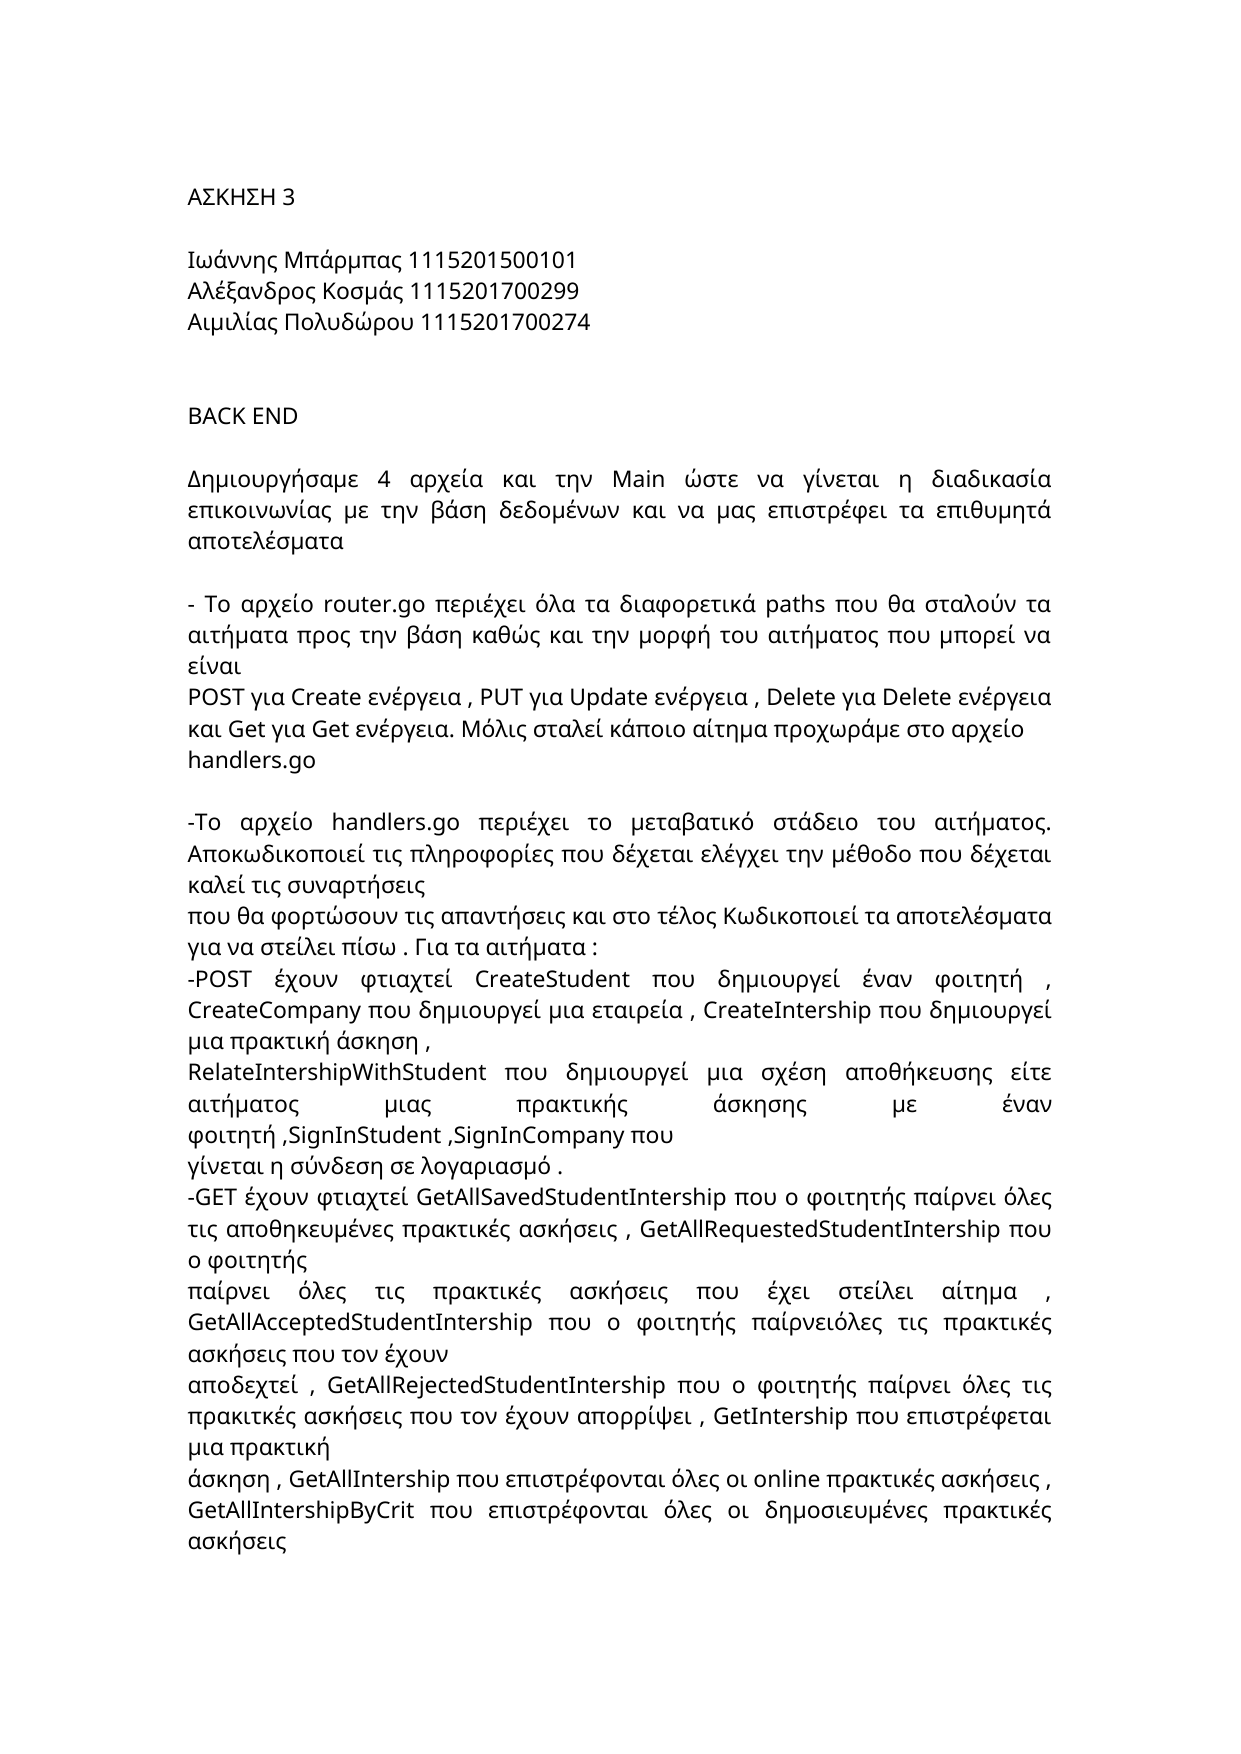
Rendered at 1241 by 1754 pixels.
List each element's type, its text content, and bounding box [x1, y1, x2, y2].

text άσκηση , GetAllIntership που επιστρέφονται όλες οι online πρακτικές ασκήσεις , GetAllIntershipByCrit που επιστρέφονται όλες οι δημοσιευμένες πρακτικές ασκήσεις [187, 1462, 1053, 1556]
text που θα φορτώσουν τις απαντήσεις και στο τέλος Κωδικοποιεί τα αποτελέσματα για να στείλει πίσω . Για τα αιτήματα : [187, 900, 1053, 962]
text POST για Create ενέργεια , PUT για Update ενέργεια , Delete για Delete ενέργεια και Get για Get ενέργεια. Μόλις σταλεί κάποιο αίτημα προχωράμε στο αρχείο [187, 681, 1053, 744]
text ΑΣΚΗΣΗ 3 [187, 181, 1053, 212]
text -Το αρχείο handlers.go περιέχει το μεταβατικό στάδειο του αιτήματος. Αποκωδικοποιεί τις πληροφορίες που δέχεται ελέγχει την μέθοδο που δέχεται καλεί τις συναρτήσεις [187, 806, 1053, 900]
text Ιωάννης Μπάρμπας 1115201500101 [187, 244, 1053, 275]
text παίρνει όλες τις πρακτικές ασκήσεις που έχει στείλει αίτημα , GetAllAcceptedStudentIntership που ο φοιτητής παίρνειόλες τις πρακτικές ασκήσεις που τον έχουν [187, 1275, 1053, 1369]
text Δημιουργήσαμε 4 αρχεία και την Main ώστε να γίνεται η διαδικασία επικοινωνίας με την βάση δεδομένων και να μας επιστρέφει τα επιθυμητά αποτελέσματα [187, 462, 1053, 556]
text -GET έχουν φτιαχτεί GetAllSavedStudentIntership που ο φοιτητής παίρνει όλες τις αποθηκευμένες πρακτικές ασκήσεις , GetAllRequestedStudentIntership που ο φοιτητής [187, 1181, 1053, 1275]
text RelateIntershipWithStudent που δημιουργεί μια σχέση αποθήκευσης είτε αιτήματος μιας πρακτικής άσκησης με έναν φοιτητή ,SignInStudent ,SignInCompany που [187, 1056, 1053, 1150]
text γίνεται η σύνδεση σε λογαριασμό . [187, 1150, 1053, 1181]
text Αλέξανδρος Κοσμάς 1115201700299 [187, 275, 1053, 306]
text - Το αρχείο router.go περιέχει όλα τα διαφορετικά paths που θα σταλούν τα αιτήματα προς την βάση καθώς και την μορφή του αιτήματος που μπορεί να είναι [187, 587, 1053, 681]
text Αιμιλίας Πολυδώρου 1115201700274 [187, 306, 1053, 337]
text handlers.go [187, 744, 1053, 775]
text -POST έχουν φτιαχτεί CreateStudent που δημιουργεί έναν φοιτητή , CreateCompany που δημιουργεί μια εταιρεία , CreateIntership που δημιουργεί μια πρακτική άσκηση , [187, 962, 1053, 1056]
text αποδεχτεί , GetAllRejectedStudentIntership που ο φοιτητής παίρνει όλες τις πρακιτκές ασκήσεις που τον έχουν απορρίψει , GetIntership που επιστρέφεται μια πρακτική [187, 1369, 1053, 1462]
text BACK END [187, 400, 1053, 431]
